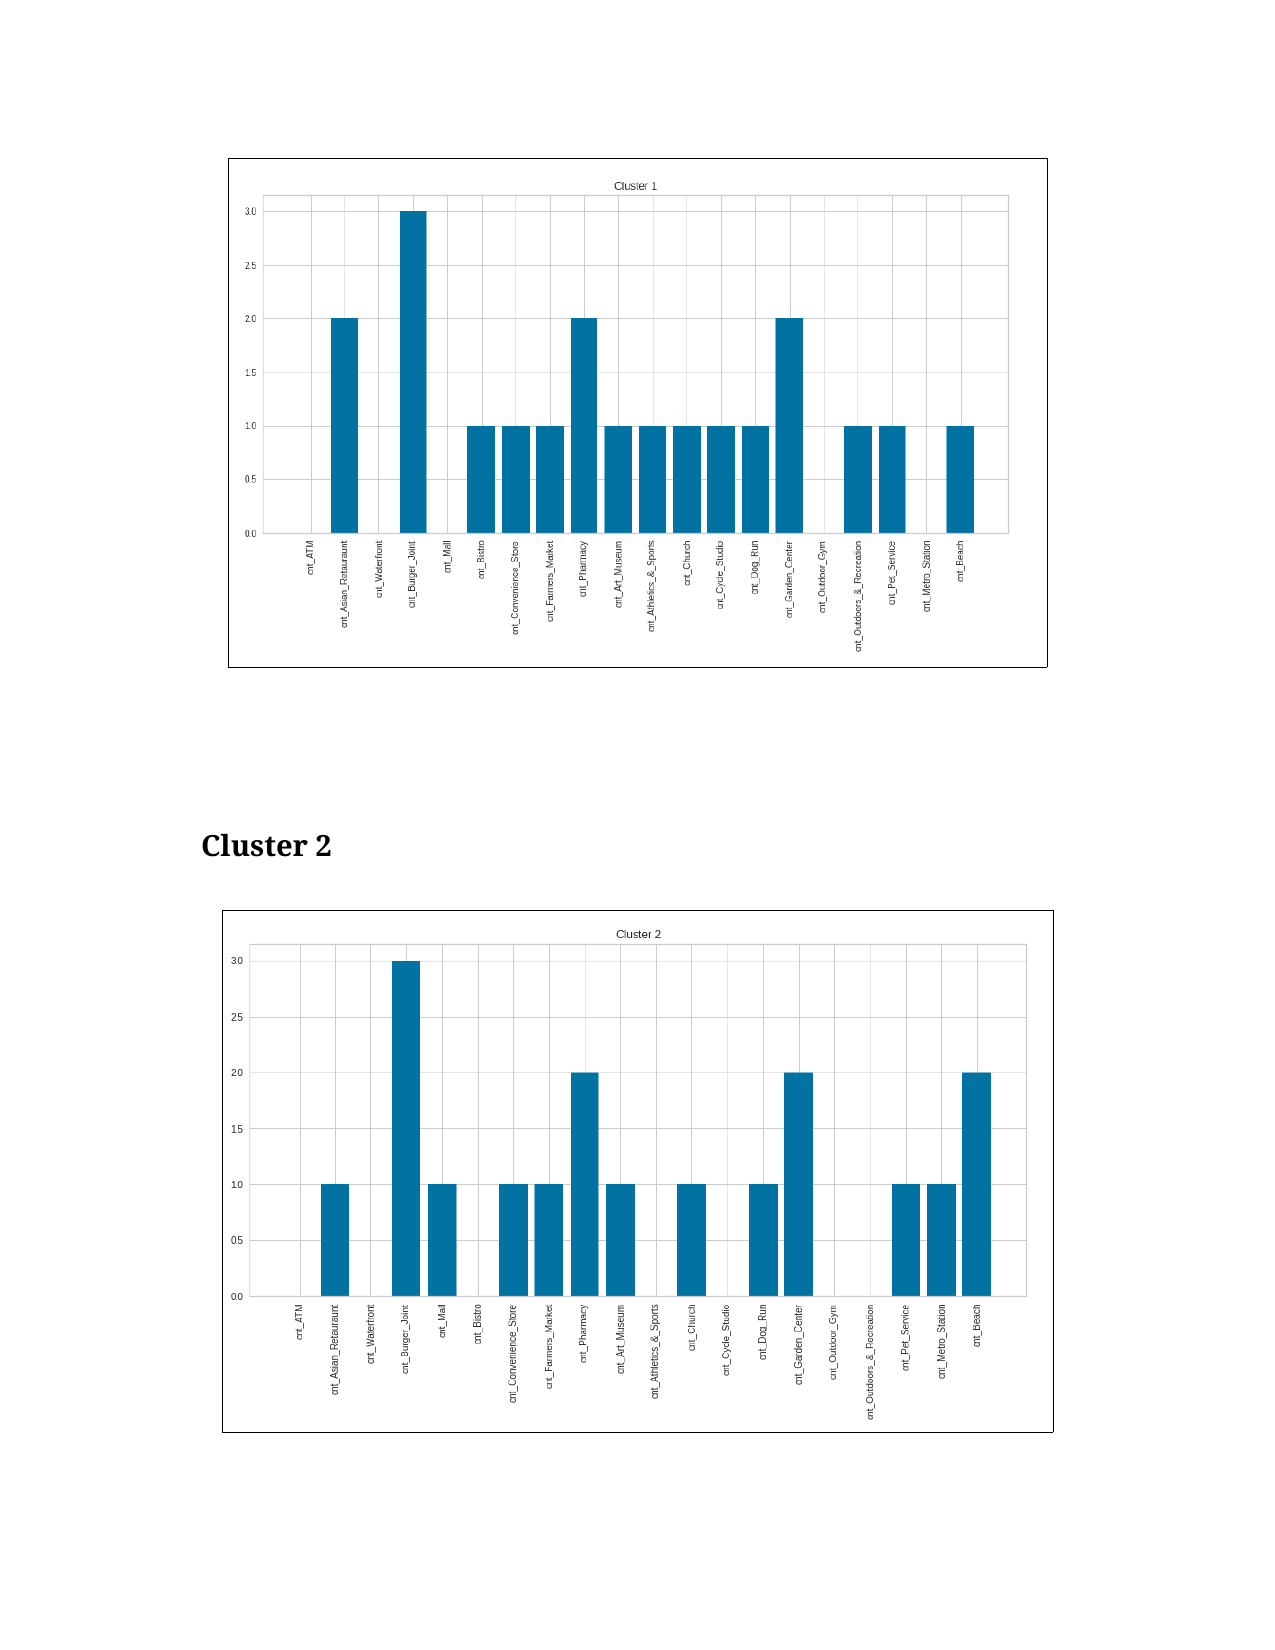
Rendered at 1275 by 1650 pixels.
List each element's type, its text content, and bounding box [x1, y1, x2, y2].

picture [224, 912, 1051, 1430]
picture [231, 160, 1044, 664]
text Cluster 2 [201, 826, 1157, 865]
